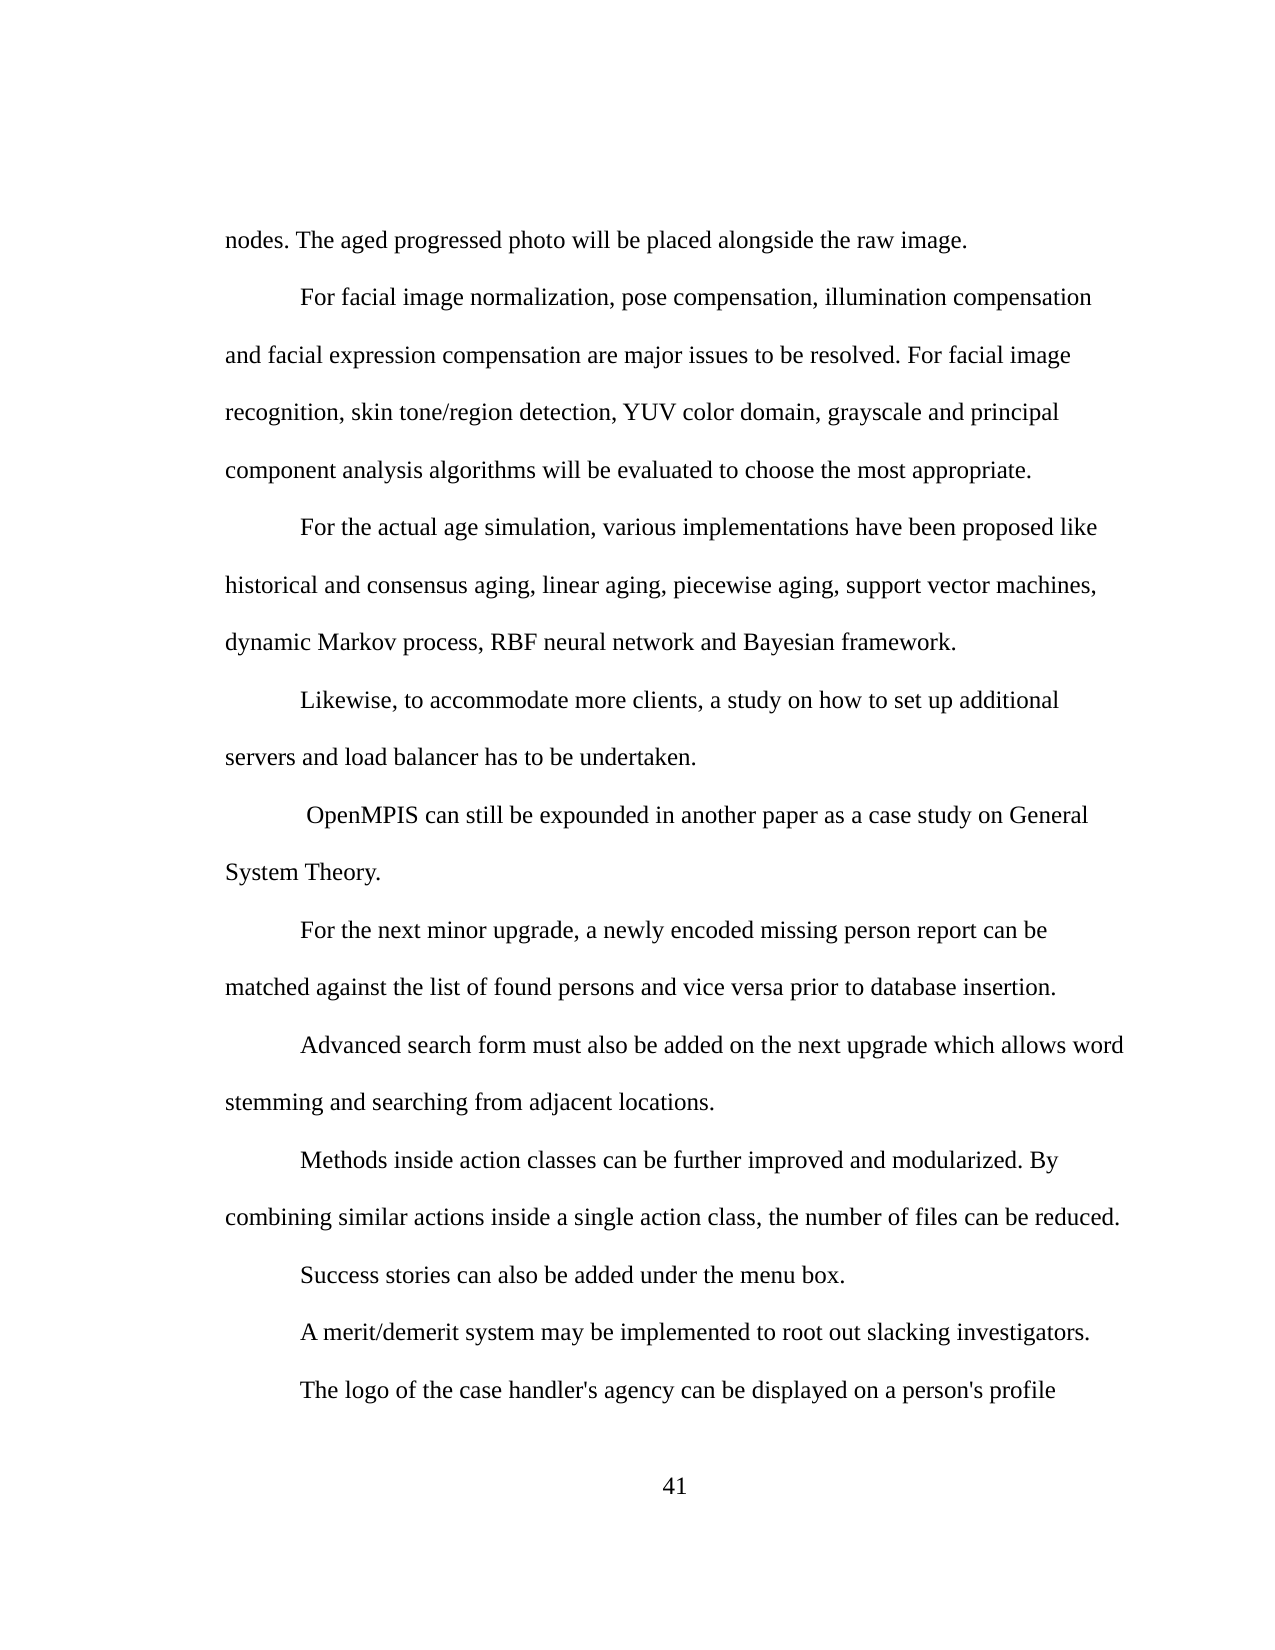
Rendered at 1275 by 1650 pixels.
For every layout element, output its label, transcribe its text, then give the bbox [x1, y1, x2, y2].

text For the actual age simulation, various implementations have been proposed like historical and consensus aging, linear aging, piecewise aging, support vector machines, dynamic Markov process, RBF neural network and Bayesian framework. [225, 512, 1125, 656]
text For facial image normalization, pose compensation, illumination compensation and facial expression compensation are major issues to be resolved. For facial image recognition, skin tone/region detection, YUV color domain, grayscale and principal component analysis algorithms will be evaluated to choose the most appropriate. [225, 282, 1125, 484]
text Success stories can also be added under the menu box. [225, 1260, 1125, 1289]
text OpenMPIS can still be expounded in another paper as a case study on General System Theory. [225, 800, 1125, 886]
text Advanced search form must also be added on the next upgrade which allows word stemming and searching from adjacent locations. [225, 1030, 1125, 1116]
text The logo of the case handler's agency can be displayed on a person's profile [225, 1375, 1125, 1404]
text Likewise, to accommodate more clients, a study on how to set up additional servers and load balancer has to be undertaken. [225, 685, 1125, 771]
text A merit/demerit system may be implemented to root out slacking investigators. [225, 1317, 1125, 1346]
text nodes. The aged progressed photo will be placed alongside the raw image. [225, 225, 1125, 254]
text Methods inside action classes can be further improved and modularized. By combining similar actions inside a single action class, the number of files can be reduced. [225, 1145, 1125, 1231]
text For the next minor upgrade, a newly encoded missing person report can be matched against the list of found persons and vice versa prior to database insertion. [225, 915, 1125, 1001]
